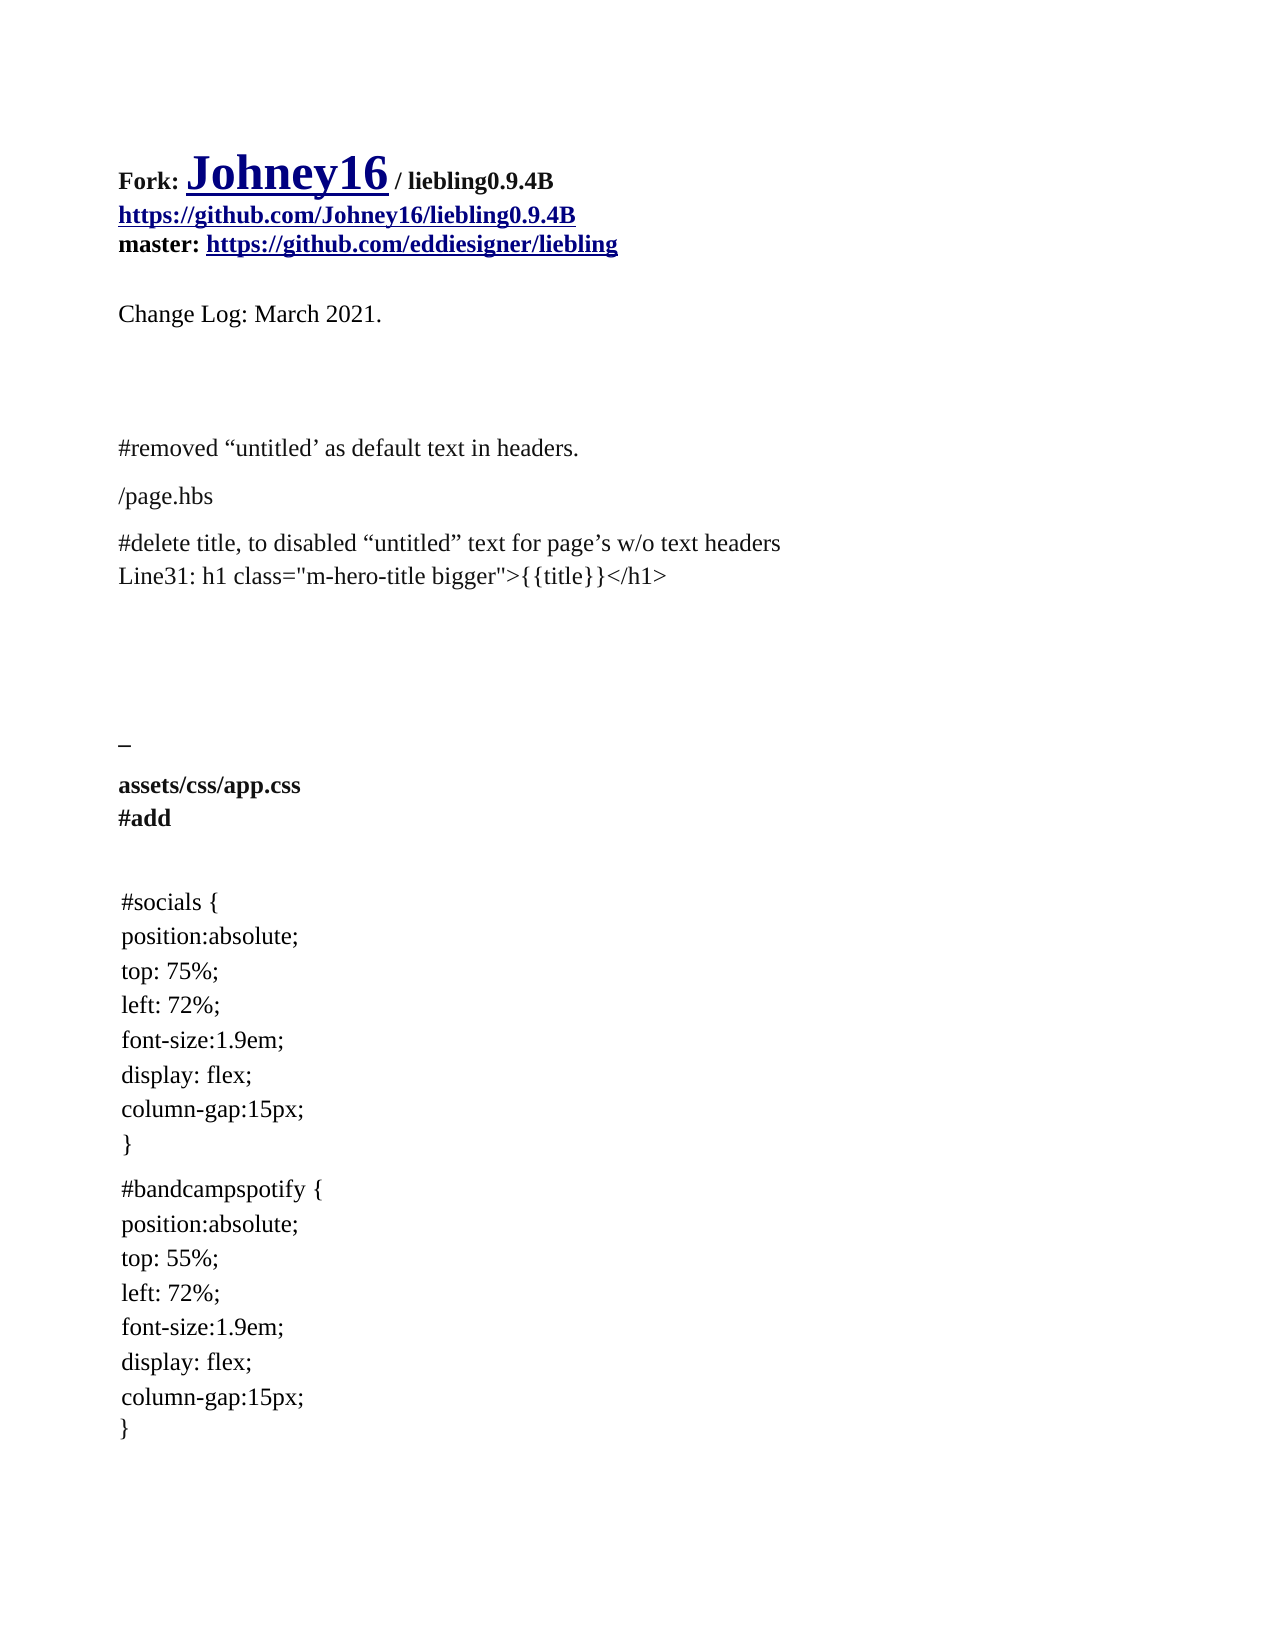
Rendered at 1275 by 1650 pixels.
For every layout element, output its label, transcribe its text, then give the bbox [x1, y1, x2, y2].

table_header left: 72%; [118, 988, 240, 1022]
table_header column-gap:15px; [118, 1091, 317, 1126]
table_header font-size:1.9em; [118, 1022, 296, 1057]
text /page.hbs [118, 481, 1157, 509]
table_header font-size:1.9em; [118, 1310, 296, 1344]
text } [118, 1413, 1157, 1475]
table_header left: 72%; [118, 1275, 240, 1309]
table_header display: flex; [118, 1057, 265, 1091]
table_header position:absolute; [118, 1206, 311, 1240]
table_header #socials { [118, 884, 234, 918]
subtitle Fork: Johney16 / liebling0.9.4B https://github.com/Johney16/liebling0.9.4B master: https://github.com/eddiesigner/liebling [118, 143, 1157, 258]
table_header position:absolute; [118, 919, 311, 953]
table_header [118, 1161, 136, 1171]
table_header } [118, 1126, 148, 1161]
table_header top: 55%; [118, 1240, 232, 1275]
text #delete title, to disabled “untitled” text for page’s w/o text headers Line31: h1 class="m-hero-title bigger">{{title}}</h1> [118, 528, 1157, 590]
table_header #bandcampspotify { [118, 1171, 338, 1206]
subtitle – [118, 729, 1157, 758]
text #removed “untitled’ as default text in headers. [118, 433, 1157, 462]
table_header top: 75%; [118, 953, 232, 988]
text Change Log: March 2021. [118, 299, 1157, 328]
table_header column-gap:15px; [118, 1379, 317, 1413]
table_header display: flex; [118, 1344, 265, 1379]
text assets/css/app.css #add [118, 770, 1157, 865]
